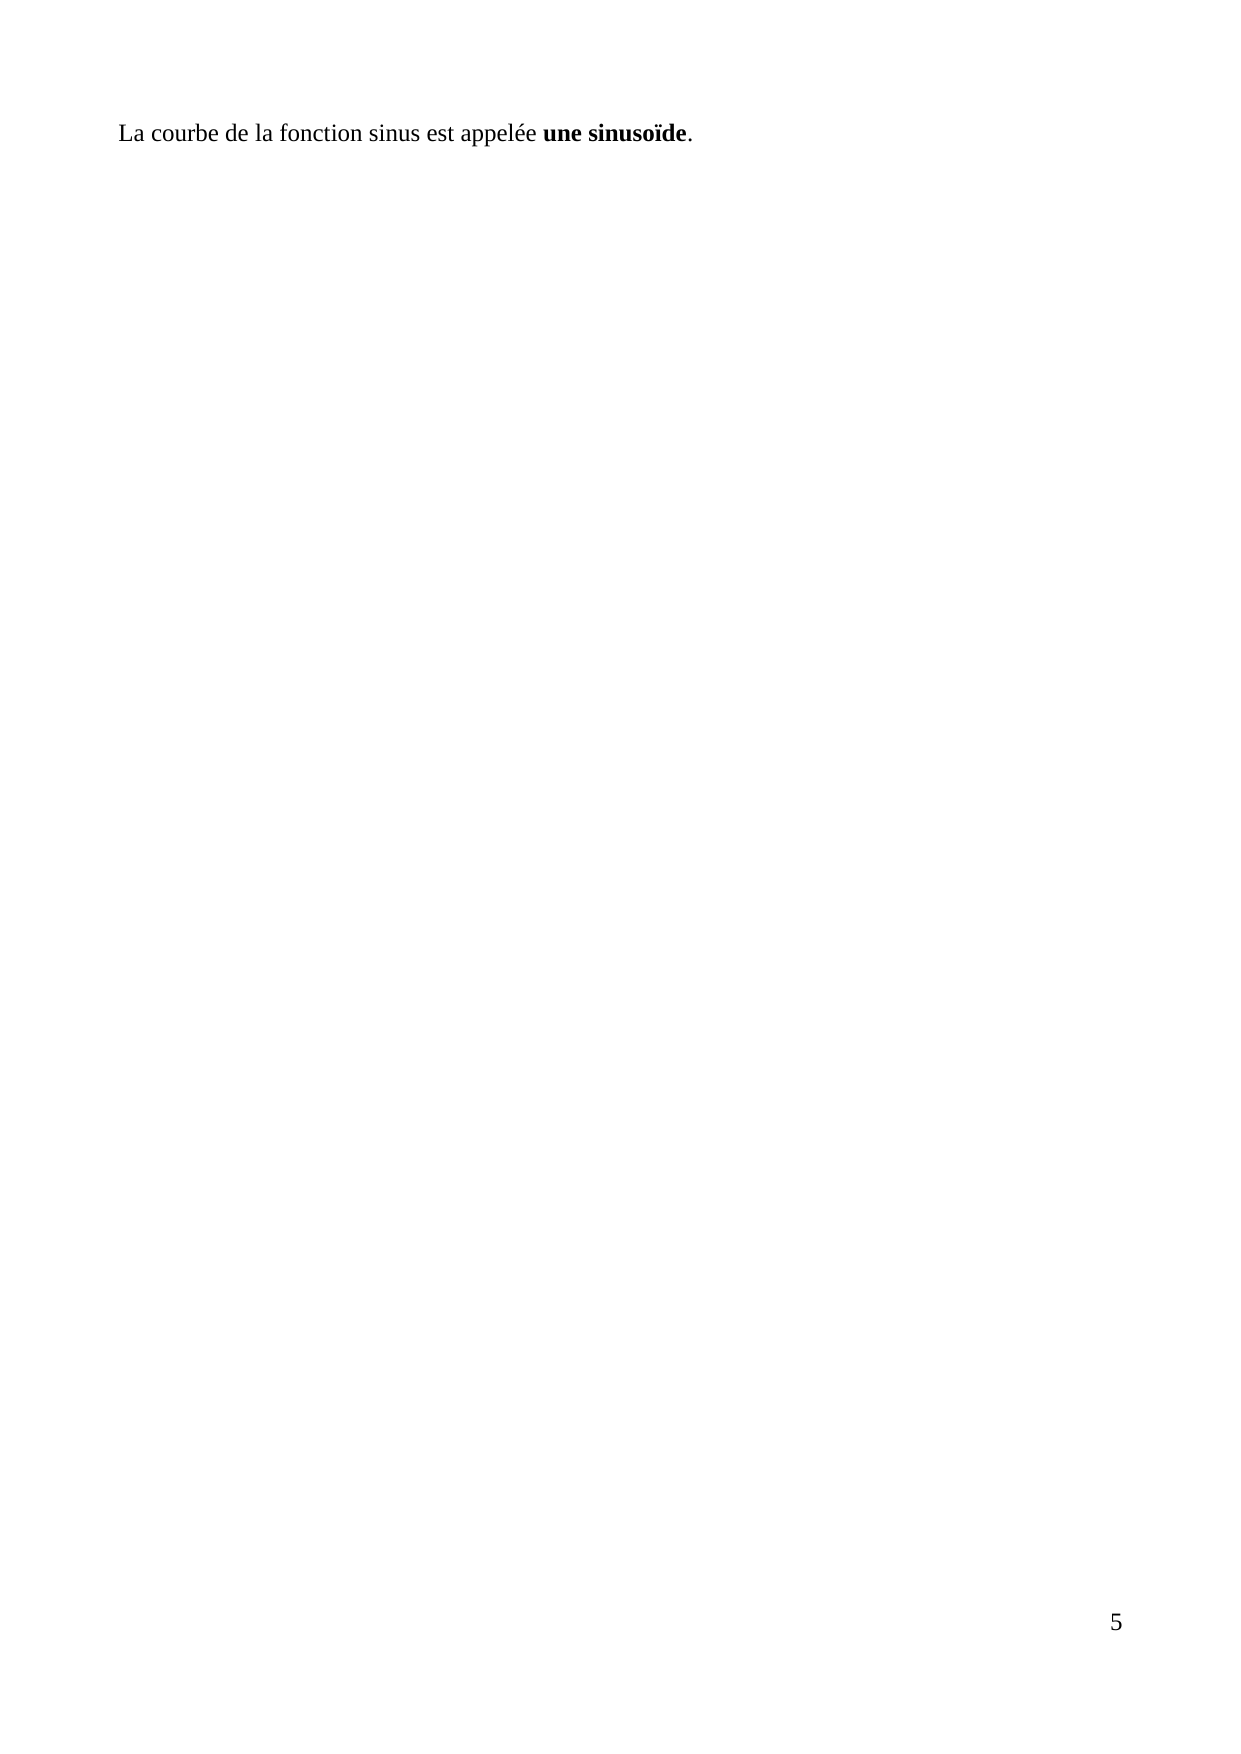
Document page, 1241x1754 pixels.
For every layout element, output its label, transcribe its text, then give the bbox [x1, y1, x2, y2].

text La courbe de la fonction sinus est appelée une sinusoïde. [118, 118, 1122, 147]
